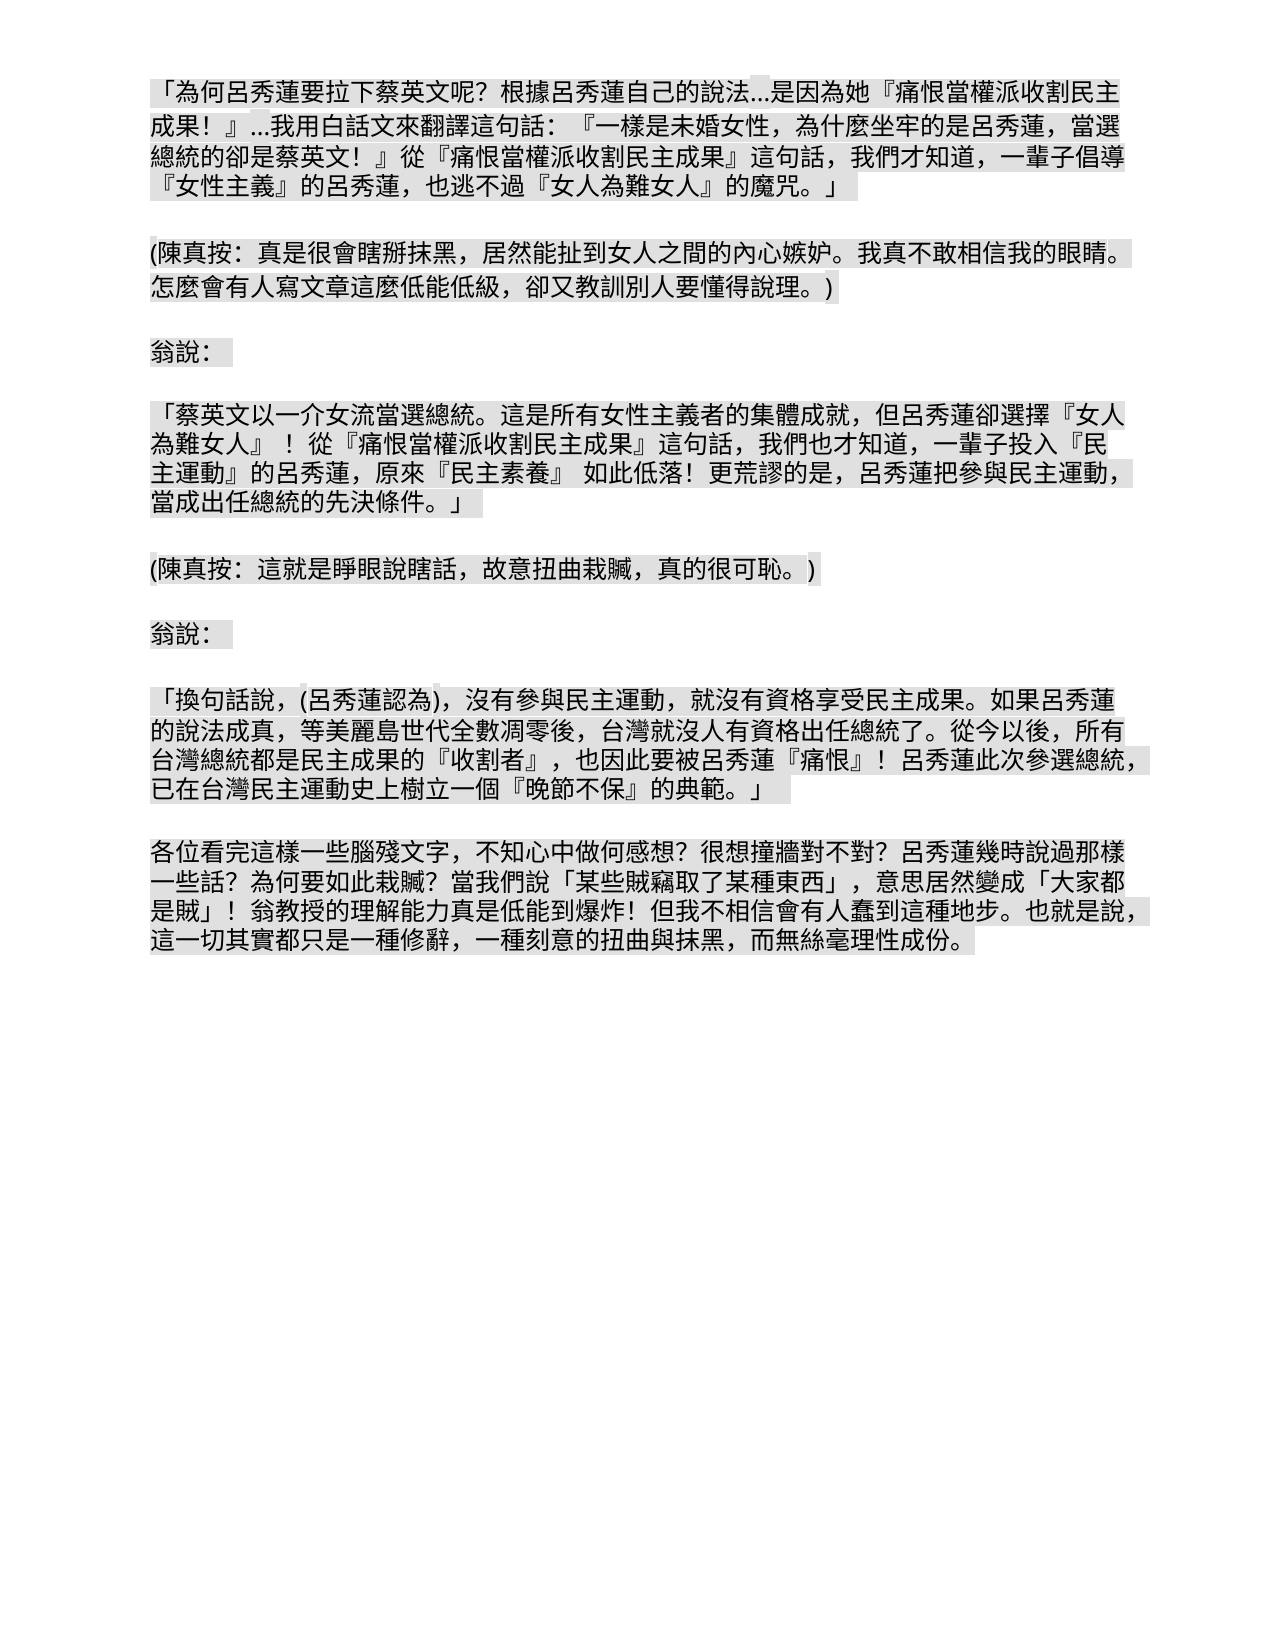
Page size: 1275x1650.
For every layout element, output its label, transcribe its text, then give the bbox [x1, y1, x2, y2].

text 卡韓政變 (192)：瞧！翁達瑞這個教授！ 陳真 2019.11.09. 誰是翁達瑞？不知道。他的一些文章末尾作者介紹寫著「北美知名商學教授」。可我從未聽聞，算我孤陋寡聞吧。 寫這種反駁文章很煩，因為瑣碎且枝節，更重要的還是那句老話：你很難反駁一大團缺乏實質認知意義的修辭，你更不可能反駁胡言亂語，同時也很難反駁一種根深蒂固的低能偏見，就比方說你很難反駁一個相信地下電台大力神仙丸的人之根深蒂固的信念，除非他從頭接受教育，人生重新走一回；要不就是他得透過某種同樣與認知無關之「信心」，「願意」拋棄成見，「願意」相信你所言。 這樣一種「幾乎不可能反駁」的困境，意味著所謂溝通，不管是哪一種溝通--理性上的、美學的、道德的、情感的、經驗的...等等等，其實都有著某種極限；這樣一種極限，就算不是範疇上的 (categorical)，至少也是本質上的。 剛剛看到翁教授底下這篇文章「瞧，廖達琪這個教授！」： https://bit.ly/33wF892 他針對廖達琪教授個人羞辱了一遍，說她「花錢買論文」，說她「缺乏邏輯訓練」，說她連當學生的資格都沒有，說她七十多篇國內外論文「琳瑯滿目的著作」全「都不值錢」，說她這樣那樣，非常難聽。問題是，翁教授自己卻又表明不是念政治學，無法評價廖教授的「學術貢獻」；既然無法評價，又如何可能論斷一個人「琳瑯滿目的著作」全「都不值錢」？這不是鬼扯蛋嗎？這擺明了這並不是一種理性評價，而是一種羞辱與抹黑。 羞辱一個人有兩種方法，一理性，二修辭。絕大多數人採用後者，翁教授更是不例外，問題是，他卻假扮成前者，假裝訴諸理性，連「邏輯」都搬出來了。翁教授羞辱廖教授缺乏「邏輯訓練」，但我看不出廖有何邏輯問題。然而，翁教授的「邏輯」能力卻很顯然令人難以恭維。套句翁教授罵廖教授的話：我的學生如果說理能力如此差勁，我真的會想去撞牆，更不用說什麼邏輯了。翁教授所談的東西，只是如此簡單的一些事，何必裝模作樣講什麼邏輯？ 翁是這麼寫的： 「韓國瑜國政顧問團的召集人之一，中山大學政治研究所教授廖達琪...為韓國瑜辯護。廖達琪盛裝上電視，講到激動處身體前後搖晃，雙手還上下左右揮舞。」 (陳真按：這樣一種羞辱方式很低級不是嗎？旁人難道不也可以用同樣的方式來羞辱翁先生？) 翁還說： 「廖達琪擁有美國名校的 (博士) 學位，但她不是我的博士生，因為我的學生會有邏輯訓練與學術倫理，不可能像廖達琪一樣在電視上強詞奪理。」 翁接著說廖達琪「如何強詞奪」。翁說： 「學者為總統候選人助選，是基於知識良知與學術清譽，所以發言內容須根據事實並符合邏輯。...廖達琪宣稱總統職位不重要，不該管那麼多事，不需要知道那麼多事，行政院才是重要機關。這些說詞完全背離事實！總統可以把內政授權行政院長，但國防外交不得假手他人。在台灣的憲政體制，總統並不是虛位元首！ 廖達琪為何如此強詞奪理呢？或許她心虛，因為韓國瑜的能力普受外界質疑。...廖達琪只好扭曲事實，宣稱總統不該管那麼多事，不需要知道那麼多事！如果廖達琪知道韓國瑜懂的不多，...基於學術良知，廖達琪應該拒絕為韓國瑜背書。令人不解的是，廖達琪卻用『削足適履』的邏輯，暗示『懂的不多』的候選人，剛好適合『不該管那麼多事』的總統職位。如果廖達琪這個邏輯正確，那總統根本就不用選了。我們乾脆修憲，來個『全民總統大抽籤』！被抽中的總統不該管那麼多事，可以整天打牌抱女人，過著喝酒打屁的快樂日子！這真的是我們要的總統嗎？當然不是！廖達琪在電視上的說詞，既違反事實，也不符邏輯！」 大家看完這樣一些文字，應該很想去撞牆吧！一個人蠢沒關係，可怕的是，蠢蛋卻以為自己很聰明。 翁先生的思考方式基本上是這樣： 先獨斷地一口咬定韓國瑜「什麼都不懂」，然後再把韓國瑜進一步抹黑一番，說他「整天打牌抱女人，喝酒打屁」(陳真按：這當然完全不是事實。但我們倒是可以說蔡英文及其家族忙著四處炒地皮)，於是，凡是支持韓國瑜的讀書人就很可能「缺乏學術良知」，然後就從廖達琪教授的論文中尋找哪裏少加個複數s，哪裏時態應是過去式，或是哪裏少加了一個定冠詞 "the" 等等文法問題上，進一步無限上綱，抹黑廖達琪不學無術、泯滅學術良知云云。 可我很納悶，依翁教授低能到爆的發言水平，他的論文要不要攤開來給大家看？我相信，錯誤與荒謬之處，恐怕只會更多而非更少。這樣一種低能的抹黑伎倆實在很低級很幼稚不是嗎？這就好像我們輕易可以在任何一個人的言行或寫作中，挑出一些問題或失言，然後開始無限上綱說：「你看你看！這也叫做學者？這樣一種醫生！還有醫德嗎？讀過書嗎？」 網路世界，幾乎全是這樣一種為抹黑而抹黑的修辭伎倆。翁教授顯然也不例外，但他口頭上卻邏輯邏輯邏輯個不停，彷彿充滿理性。他是以為大家都是腦殘嗎？ 至於台灣究竟是總統制或內閣制或雙首長制，沒有人搞得清楚。黨外時期，常有人開玩笑說，蔣經國當行政院長就是內閣制，蔣經國當總統就是總統制。黨外及早期民進黨，可能是因為認為不可能當總統，所以大力鼓吹總統應虛位化，實施內閣制。可是，當綠營自己一旦掌權，卻反而趕緊擴大總統實權，至於過去不斷鼓吹的內閣制就從此管他娘了。 也就是說，廖達琪的說法，你可以不認同其觀點，但她一點也沒有任何所謂「不符事實」或「不合邏輯」之處。台灣的憲政體制，事實上就是如此具有「彈性」。你看，蔡英文為了拉攏蘇貞昌，不就讓他擁有比過往行政院長更多的權力？ 反倒是翁教授才有一堆邏輯謬誤。比方說，人家廖教授只是說總統職位不需「懂很多」，翁就把它進一步無限上綱成阿貓阿狗都可以一起來全民抽籤當總統。我實在很不想在這麼低能的錯誤上講什麼邏輯，若是硬要說的話，這就是一種「非演繹性」的謬誤(non-deductive fallacy)，一種 slippery slope (滑坡謬誤)。 舉個例，很多反動物權的人很喜歡說：蚊子不是動物嗎？蟑螂不是動物嗎？憑什麼保護貓狗牛羊，不保護蟑螂蚊子？你覺得這種腦殘批評值得議論嗎？哪天你跟我借10塊錢買麵包，我說不行不行，我若借你10塊錢，哪天你若跟我借100萬，我豈不是要破產？ 翁教授的胡扯瞎掰式「邏輯」，罄竹難書。比方說，在一篇罵呂秀蓮竟然想選總統的文章中： https://bit.ly/34HQgAm 翁教授說道： 「為了總統連署過關，呂秀蓮跟 (藍營的) 葛永光和羅智強攜手合作。...呂秀蓮與魔鬼交易，最終目標不是當選總統，而是為了拉下蔡英文。」 (陳真按：幫忙連署就是「與魔鬼交易」？翁教授還活在蔣家年代嗎？) 翁說： 「我發現呂秀蓮最近變年輕了，而且在鏡頭前笑的好燦爛！」 (陳真按：應該是笑「得」好燦爛。套句翁教授的「邏輯」，這是什麼學術能力？連小學中文也不會寫嗎？) 翁說： 「顯然的 (陳真按，應該是顯然「地」)，呂秀蓮笑的燦爛 (陳真按：又來了！是笑「得」燦爛)，不是因為選情看好，而是因為她享受宣布參選之後所得到的鎂光燈。」 (陳真按：這就是一種唯心式的抹黑，指控一些當事人完全無法反駁、當然也無法驗證的心理現象。呂秀蓮又不是路人甲，她怎麼會因為什麼鎂光燈而「笑得燦爛」？) 翁說： 「呂秀蓮一輩子參與民主運動，還因為美麗島事件坐牢！現在坐在她旁邊的人，竟然包括她一輩子對抗的『黨國』餘孽！ (陳真按：葛永光及1970年才出生的羅智強，怎麼會是黨國餘孽？反倒是蔡英及其家族成員才是如假包換、舊黨國關係極深、真正意義上的黨國餘孽。翁教授連這一點基本事實也不清楚嗎？) 翁說： 「為何呂秀蓮要拉下蔡英文呢？根據呂秀蓮自己的說法...是因為她『痛恨當權派收割民主成果！』...我用白話文來翻譯這句話：『一樣是未婚女性，為什麼坐牢的是呂秀蓮，當選總統的卻是蔡英文！』從『痛恨當權派收割民主成果』這句話，我們才知道，一輩子倡導『女性主義』的呂秀蓮，也逃不過『女人為難女人』的魔咒。」 (陳真按：真是很會瞎掰抹黑，居然能扯到女人之間的內心嫉妒。我真不敢相信我的眼睛。怎麼會有人寫文章這麼低能低級，卻又教訓別人要懂得說理。) 翁說： 「蔡英文以一介女流當選總統。這是所有女性主義者的集體成就，但呂秀蓮卻選擇『女人為難女人』 ！從『痛恨當權派收割民主成果』這句話，我們也才知道，一輩子投入『民主運動』的呂秀蓮，原來『民主素養』 如此低落！更荒謬的是，呂秀蓮把參與民主運動，當成出任總統的先決條件。」 (陳真按：這就是睜眼說瞎話，故意扭曲栽贓，真的很可恥。) 翁說： 「換句話說，(呂秀蓮認為)，沒有參與民主運動，就沒有資格享受民主成果。如果呂秀蓮的說法成真，等美麗島世代全數凋零後，台灣就沒人有資格出任總統了。從今以後，所有台灣總統都是民主成果的『收割者』，也因此要被呂秀蓮『痛恨』！呂秀蓮此次參選總統，已在台灣民主運動史上樹立一個『晚節不保』的典範。」 各位看完這樣一些腦殘文字，不知心中做何感想？很想撞牆對不對？呂秀蓮幾時說過那樣一些話？為何要如此栽贓？當我們說「某些賊竊取了某種東西」，意思居然變成「大家都是賊」！翁教授的理解能力真是低能到爆炸！但我不相信會有人蠢到這種地步。也就是說，這一切其實都只是一種修辭，一種刻意的扭曲與抹黑，而無絲毫理性成份。 [150, 75, 1125, 955]
